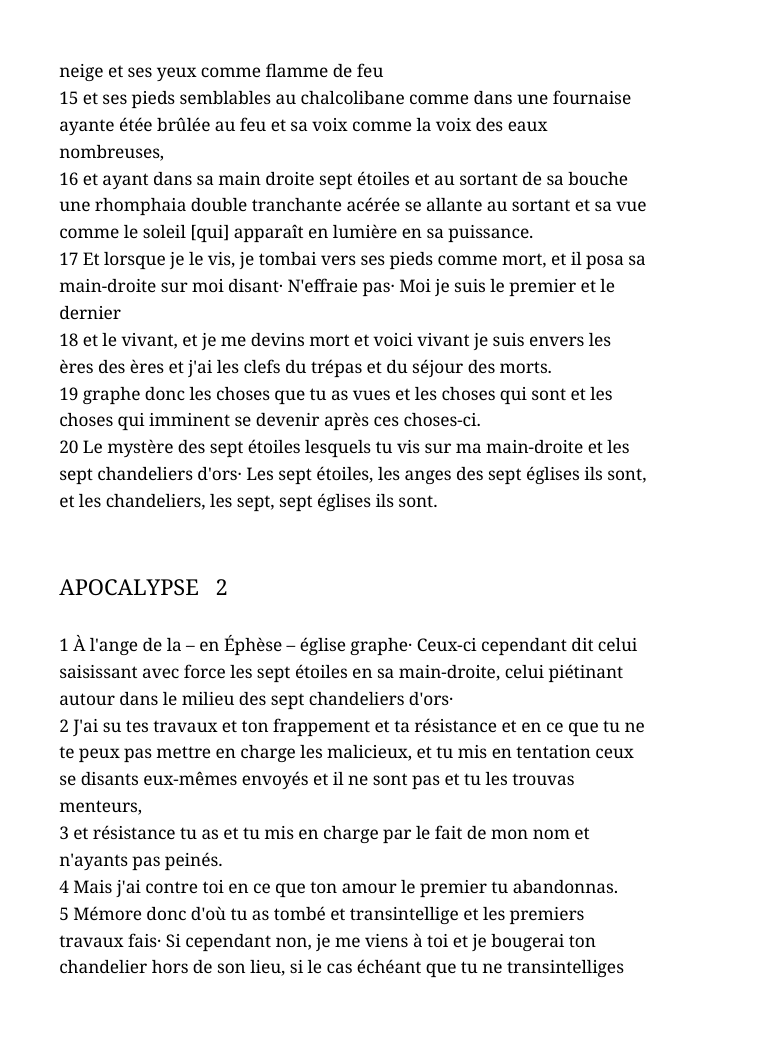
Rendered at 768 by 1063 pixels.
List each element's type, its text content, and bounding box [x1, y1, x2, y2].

text APOCALYPSE 2 [59, 572, 649, 602]
text 1 À l'ange de la – en Éphèse – église graphe· Ceux-ci cependant dit celui saisissant avec force les sept étoiles en sa main-droite, celui piétinant autour dans le milieu des sept chandeliers d'ors· 2 J'ai su tes travaux et ton frappement et ta résistance et en ce que tu ne te peux pas mettre en charge les malicieux, et tu mis en tentation ceux se disants eux-mêmes envoyés et il ne sont pas et tu les trouvas menteurs, 3 et résistance tu as et tu mis en charge par le fait de mon nom et n'ayants pas peinés. 4 Mais j'ai contre toi en ce que ton amour le premier tu abandonnas. 5 Mémore donc d'où tu as tombé et transintellige et les premiers travaux fais· Si cependant non, je me viens à toi et je bougerai ton chandelier hors de son lieu, si le cas échéant que tu ne transintelliges [59, 606, 649, 979]
text neige et ses yeux comme flamme de feu 15 et ses pieds semblables au chalcolibane comme dans une fournaise ayante étée brûlée au feu et sa voix comme la voix des eaux nombreuses, 16 et ayant dans sa main droite sept étoiles et au sortant de sa bouche une rhomphaia double tranchante acérée se allante au sortant et sa vue comme le soleil [qui] apparaît en lumière en sa puissance. 17 Et lorsque je le vis, je tombai vers ses pieds comme mort, et il posa sa main-droite sur moi disant· N'effraie pas· Moi je suis le premier et le dernier 18 et le vivant, et je me devins mort et voici vivant je suis envers les ères des ères et j'ai les clefs du trépas et du séjour des morts. 19 graphe donc les choses que tu as vues et les choses qui sont et les choses qui imminent se devenir après ces choses-ci. 20 Le mystère des sept étoiles lesquels tu vis sur ma main-droite et les sept chandeliers d'ors· Les sept étoiles, les anges des sept églises ils sont, et les chandeliers, les sept, sept églises ils sont. [59, 59, 649, 512]
